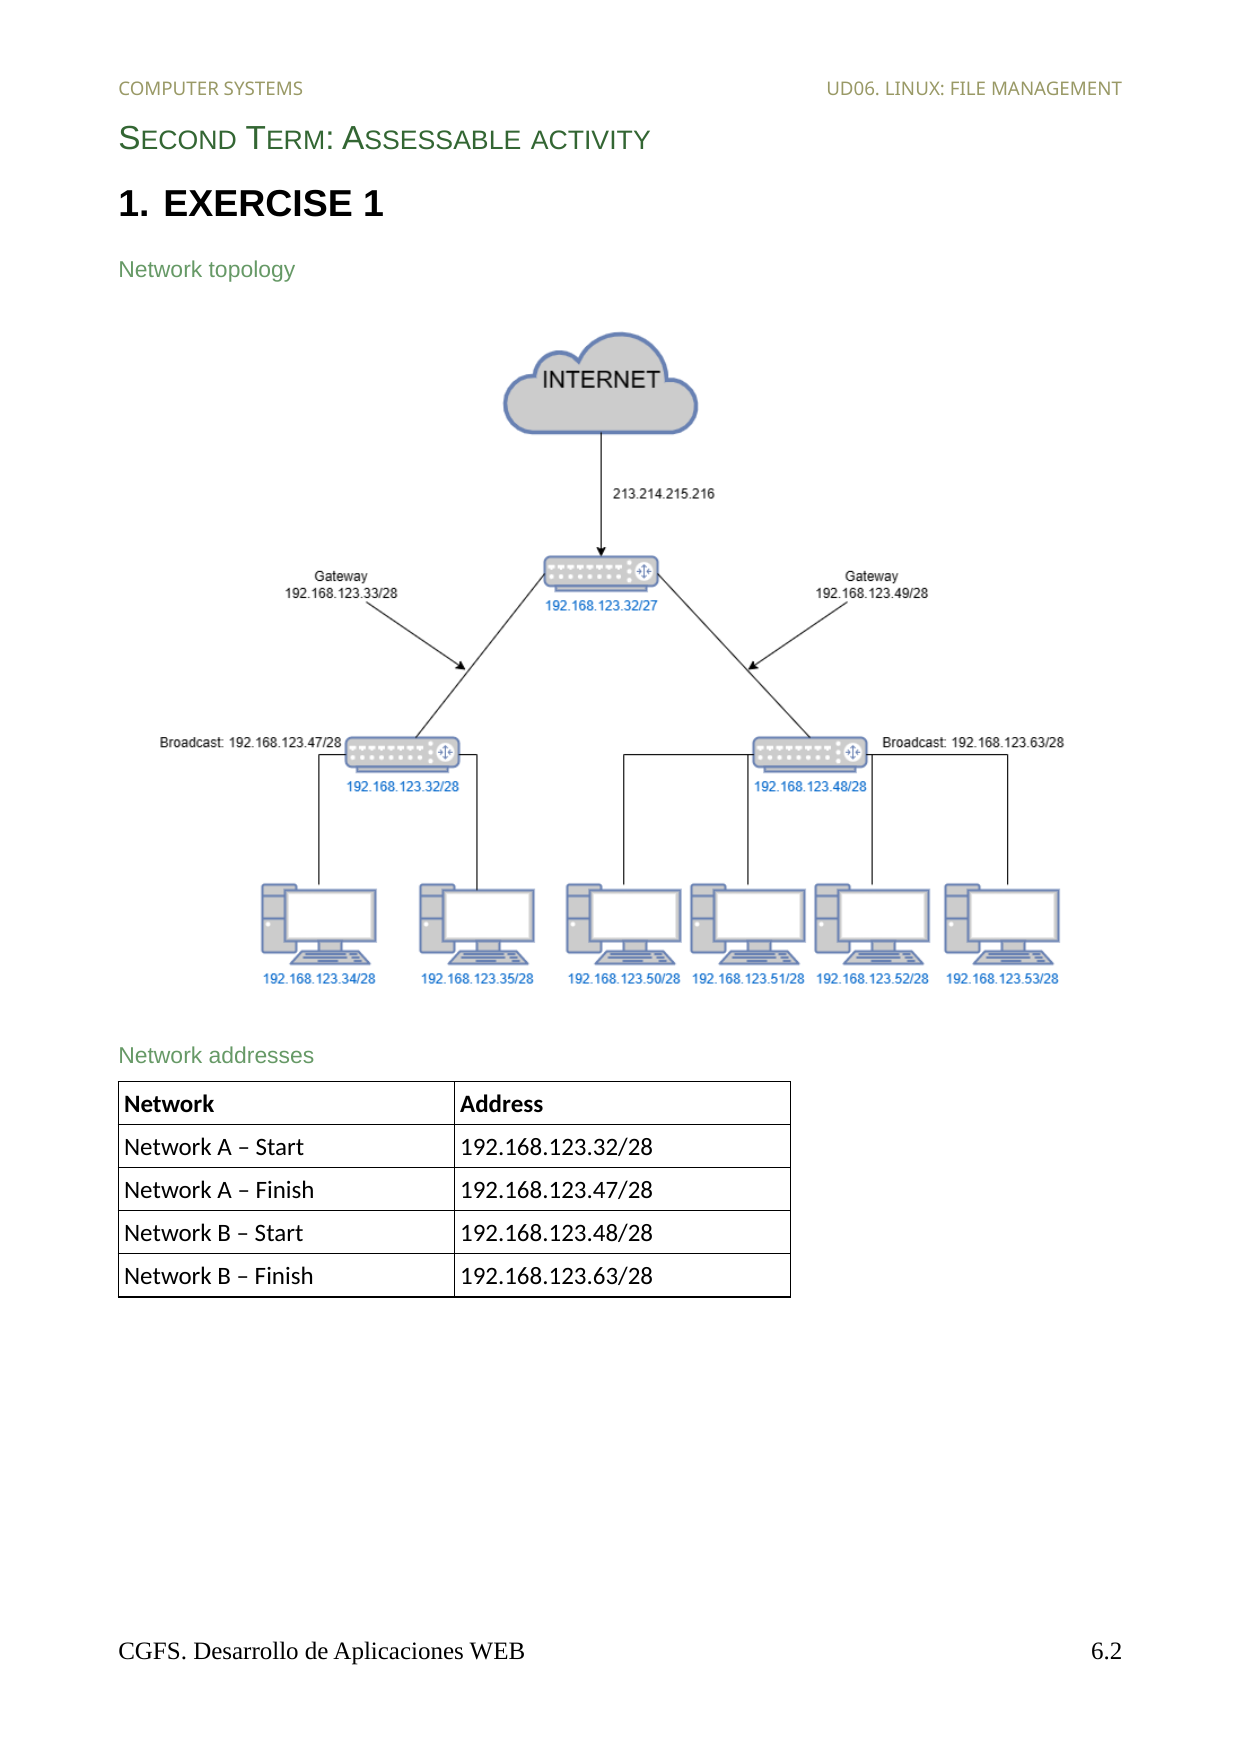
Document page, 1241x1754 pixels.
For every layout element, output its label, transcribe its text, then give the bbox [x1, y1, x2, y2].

table_cell 192.168.123.47/28 [455, 1168, 790, 1210]
table_cell 192.168.123.32/28 [455, 1125, 790, 1167]
table_cell Network A – Start [119, 1125, 454, 1167]
table_cell 192.168.123.48/28 [455, 1211, 790, 1253]
subtitle Exercise 1 [118, 182, 1122, 225]
table_header Network [119, 1082, 454, 1124]
table_header Address [455, 1082, 790, 1124]
subtitle Network addresses [118, 1042, 1122, 1069]
subtitle Network topology [118, 256, 1122, 282]
table_cell Network A – Finish [119, 1168, 454, 1210]
table_cell Network B – Finish [119, 1254, 454, 1296]
picture [149, 330, 1076, 987]
text Second Term: Assessable activity [118, 118, 1122, 157]
table_cell 192.168.123.63/28 [455, 1254, 790, 1296]
table_cell Network B – Start [119, 1211, 454, 1253]
